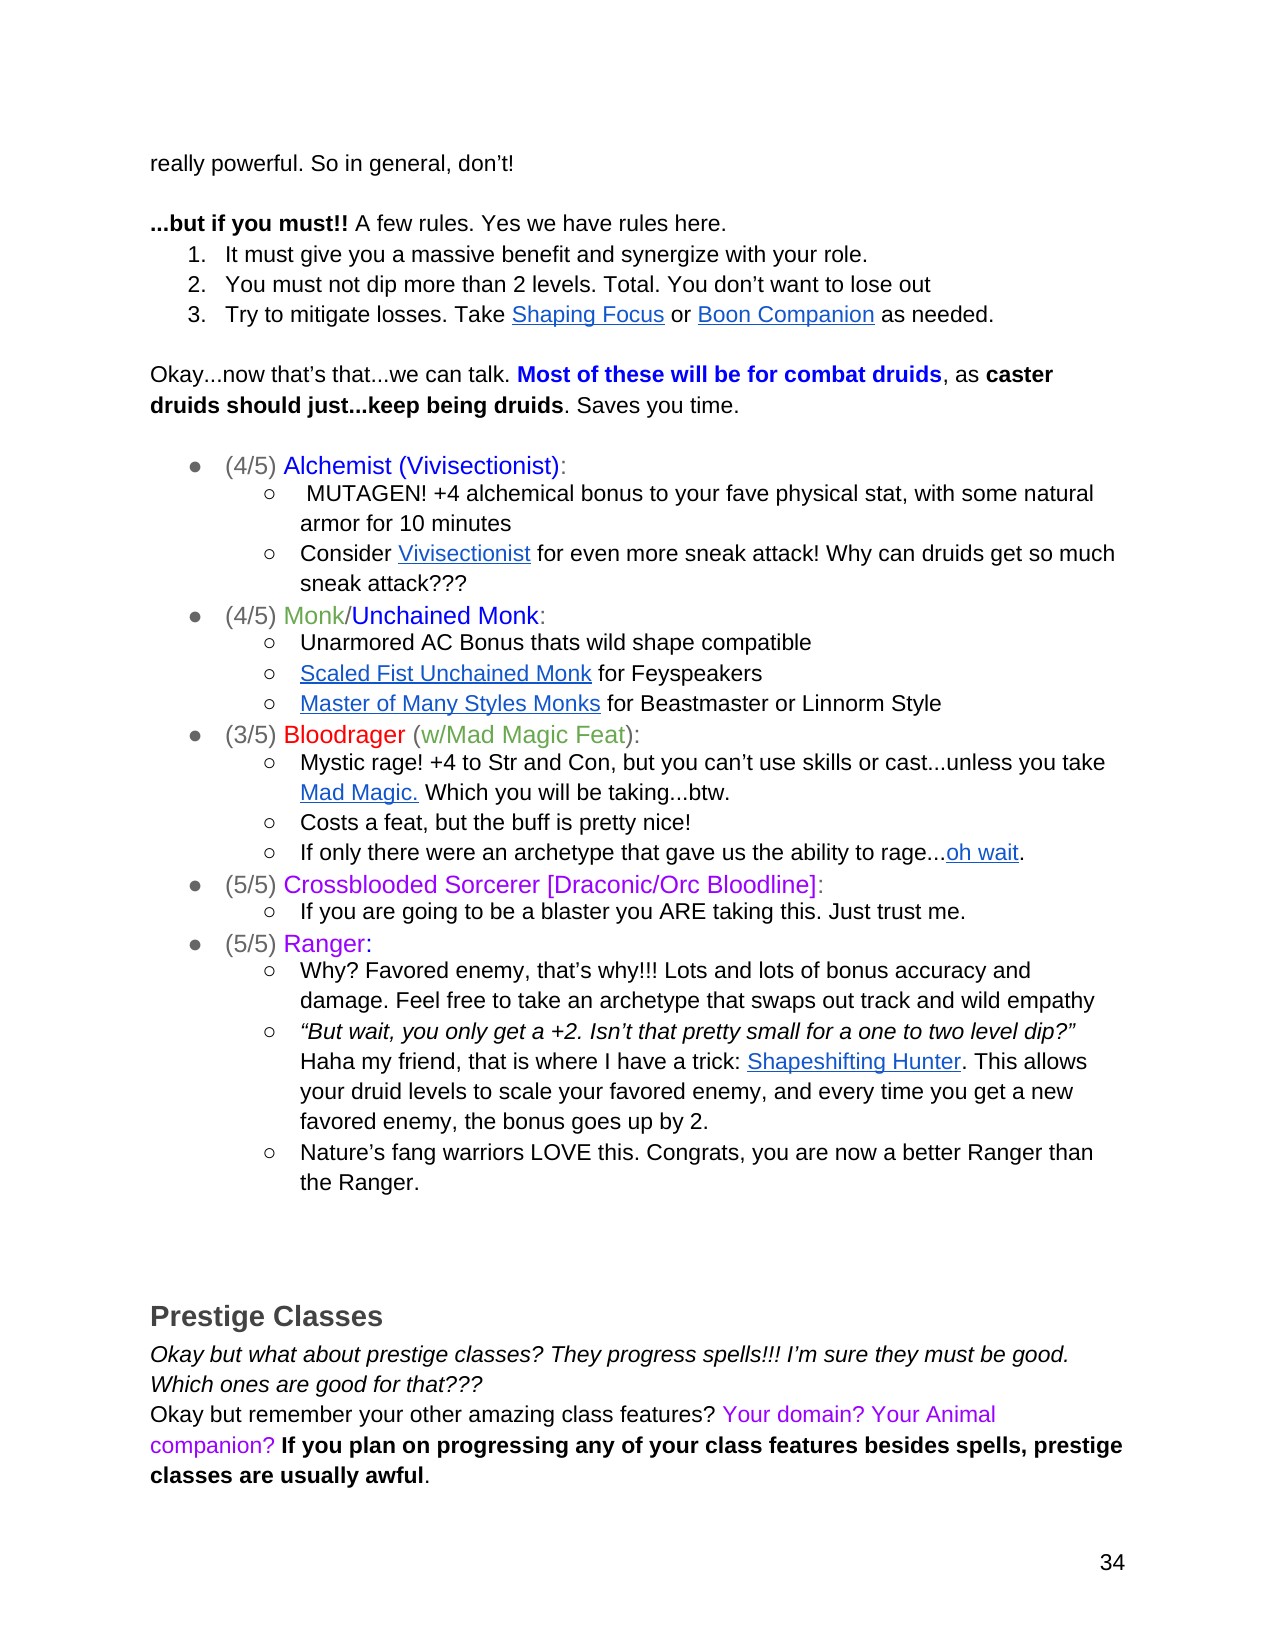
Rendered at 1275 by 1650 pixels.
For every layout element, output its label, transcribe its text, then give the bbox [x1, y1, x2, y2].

text ...but if you must!! A few rules. Yes we have rules here. [150, 210, 1125, 237]
list MUTAGEN! +4 alchemical bonus to your fave physical stat, with some natural armor for 10 minutes [262, 480, 1125, 536]
text Okay but what about prestige classes? They progress spells!!! I’m sure they must be good. Which ones are good for that??? [150, 1341, 1125, 1398]
list Why? Favored enemy, that’s why!!! Lots and lots of bonus accuracy and damage. Feel free to take an archetype that swaps out track and wild empathy [262, 957, 1125, 1014]
list “But wait, you only get a +2. Isn’t that pretty small for a one to two level dip?” Haha my friend, that is where I have a trick: Shapeshifting Hunter. This allows your druid levels to scale your favored enemy, and every time you get a new favored enemy, the bonus goes up by 2. [262, 1018, 1125, 1135]
subtitle (4/5) Monk/Unchained Monk: [187, 601, 1125, 629]
list Master of Many Styles Monks for Beastmaster or Linnorm Style [262, 690, 1125, 716]
list If only there were an archetype that gave us the ability to rage...oh wait. [262, 839, 1125, 866]
text Okay...now that’s that...we can talk. Most of these will be for combat druids, as caster druids should just...keep being druids. Saves you time. [150, 361, 1125, 418]
subtitle (5/5) Ranger: [187, 928, 1125, 957]
list Unarmored AC Bonus thats wild shape compatible [262, 629, 1125, 656]
list Mystic rage! +4 to Str and Con, but you can’t use skills or cast...unless you take Mad Magic. Which you will be taking...btw. [262, 749, 1125, 805]
list Try to mitigate losses. Take Shaping Focus or Boon Companion as needed. [187, 301, 1125, 327]
list Costs a feat, but the buff is pretty nice! [262, 809, 1125, 836]
text Okay but remember your other amazing class features? Your domain? Your Animal companion? If you plan on progressing any of your class features besides spells, prestige classes are usually awful. [150, 1401, 1125, 1488]
list Nature’s fang warriors LOVE this. Congrats, you are now a better Ranger than the Ranger. [262, 1138, 1125, 1195]
subtitle (5/5) Crossblooded Sorcerer [Draconic/Orc Bloodline]: [187, 869, 1125, 898]
list You must not dip more than 2 levels. Total. You don’t want to lose out [187, 271, 1125, 297]
list Scaled Fist Unchained Monk for Feyspeakers [262, 659, 1125, 686]
subtitle Prestige Classes [150, 1299, 1125, 1333]
list If you are going to be a blaster you ARE taking this. Just trust me. [262, 898, 1125, 925]
text really powerful. So in general, don’t! [150, 150, 1125, 176]
list Consider Vivisectionist for even more sneak attack! Why can druids get so much sneak attack??? [262, 540, 1125, 597]
subtitle (4/5) Alchemist (Vivisectionist): [187, 451, 1125, 480]
subtitle (3/5) Bloodrager (w/Mad Magic Feat): [187, 720, 1125, 749]
list It must give you a massive benefit and synergize with your role. [187, 241, 1125, 267]
